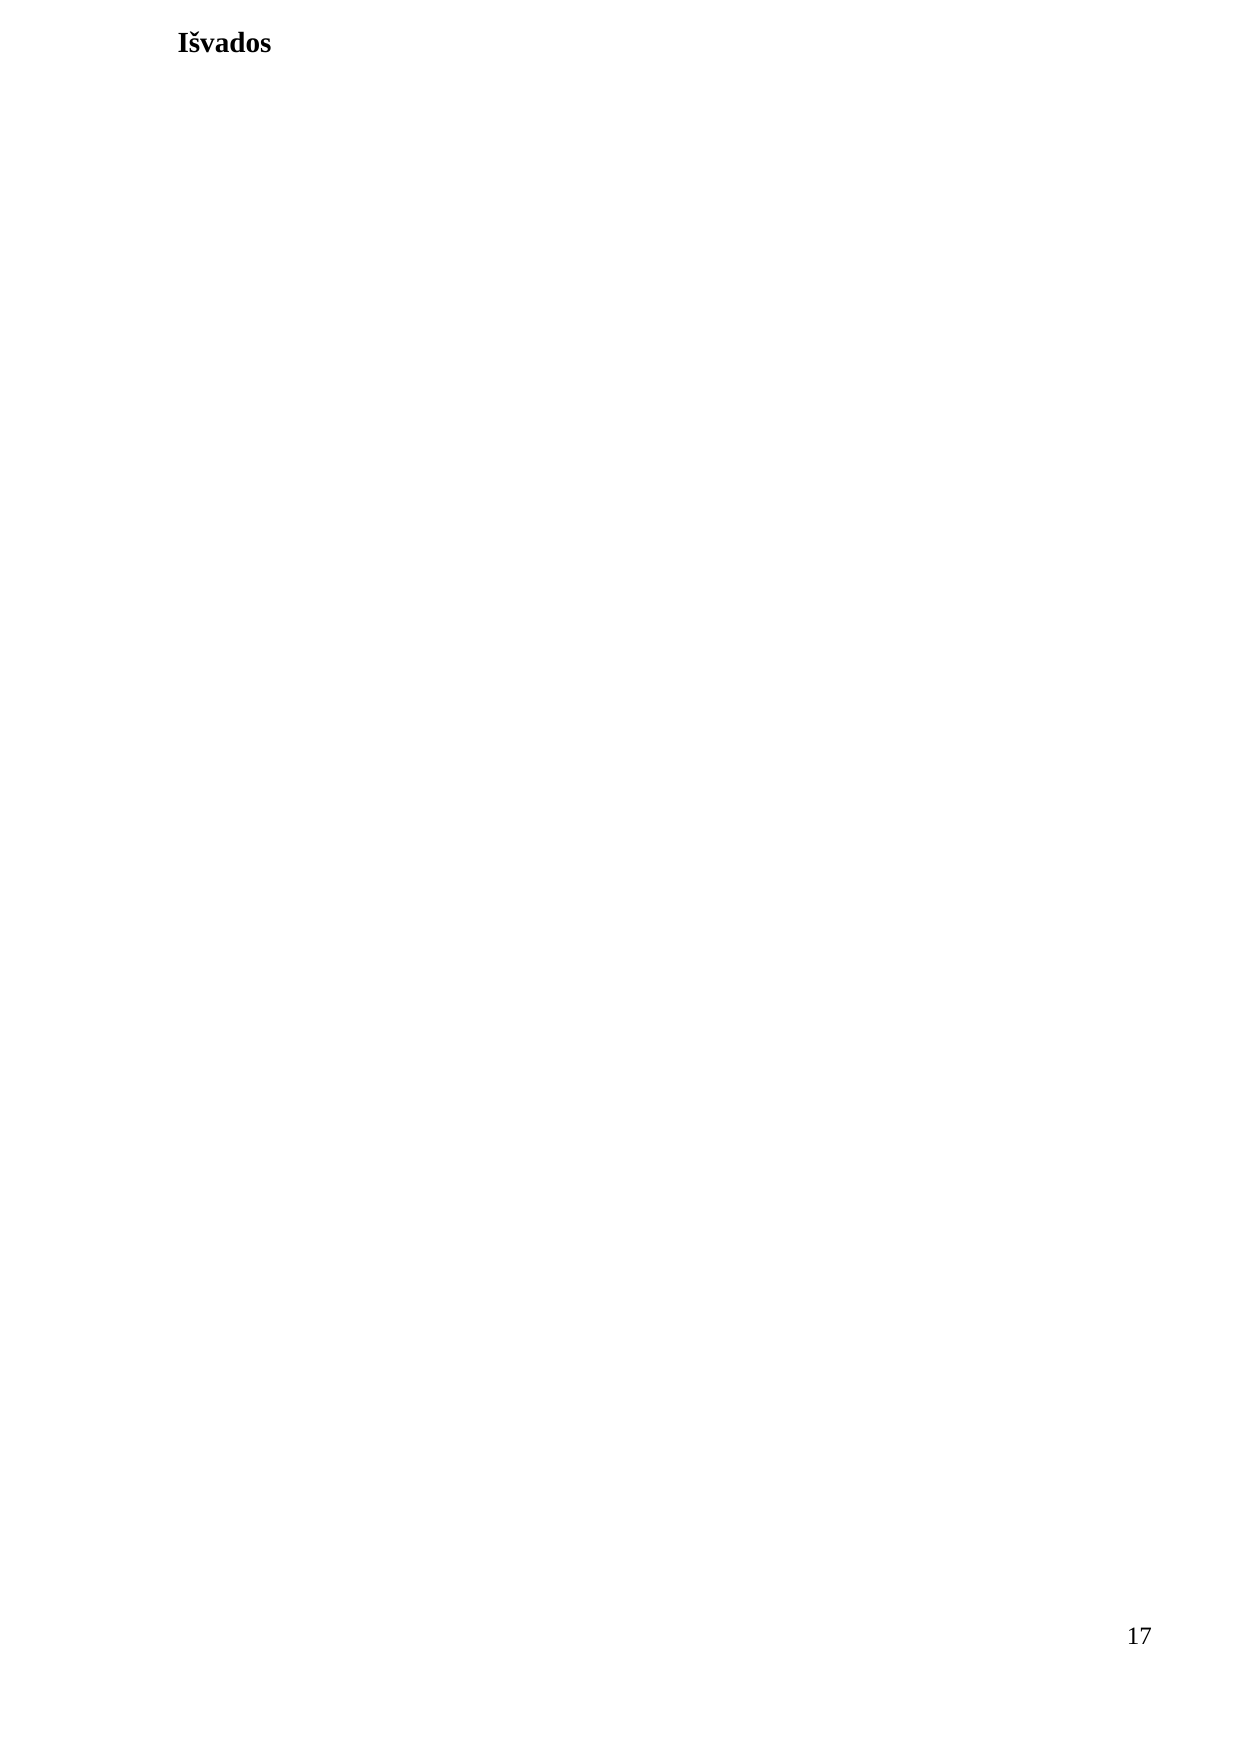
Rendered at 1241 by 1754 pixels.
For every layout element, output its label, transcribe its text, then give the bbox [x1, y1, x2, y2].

subtitle Išvados [177, 25, 1152, 58]
